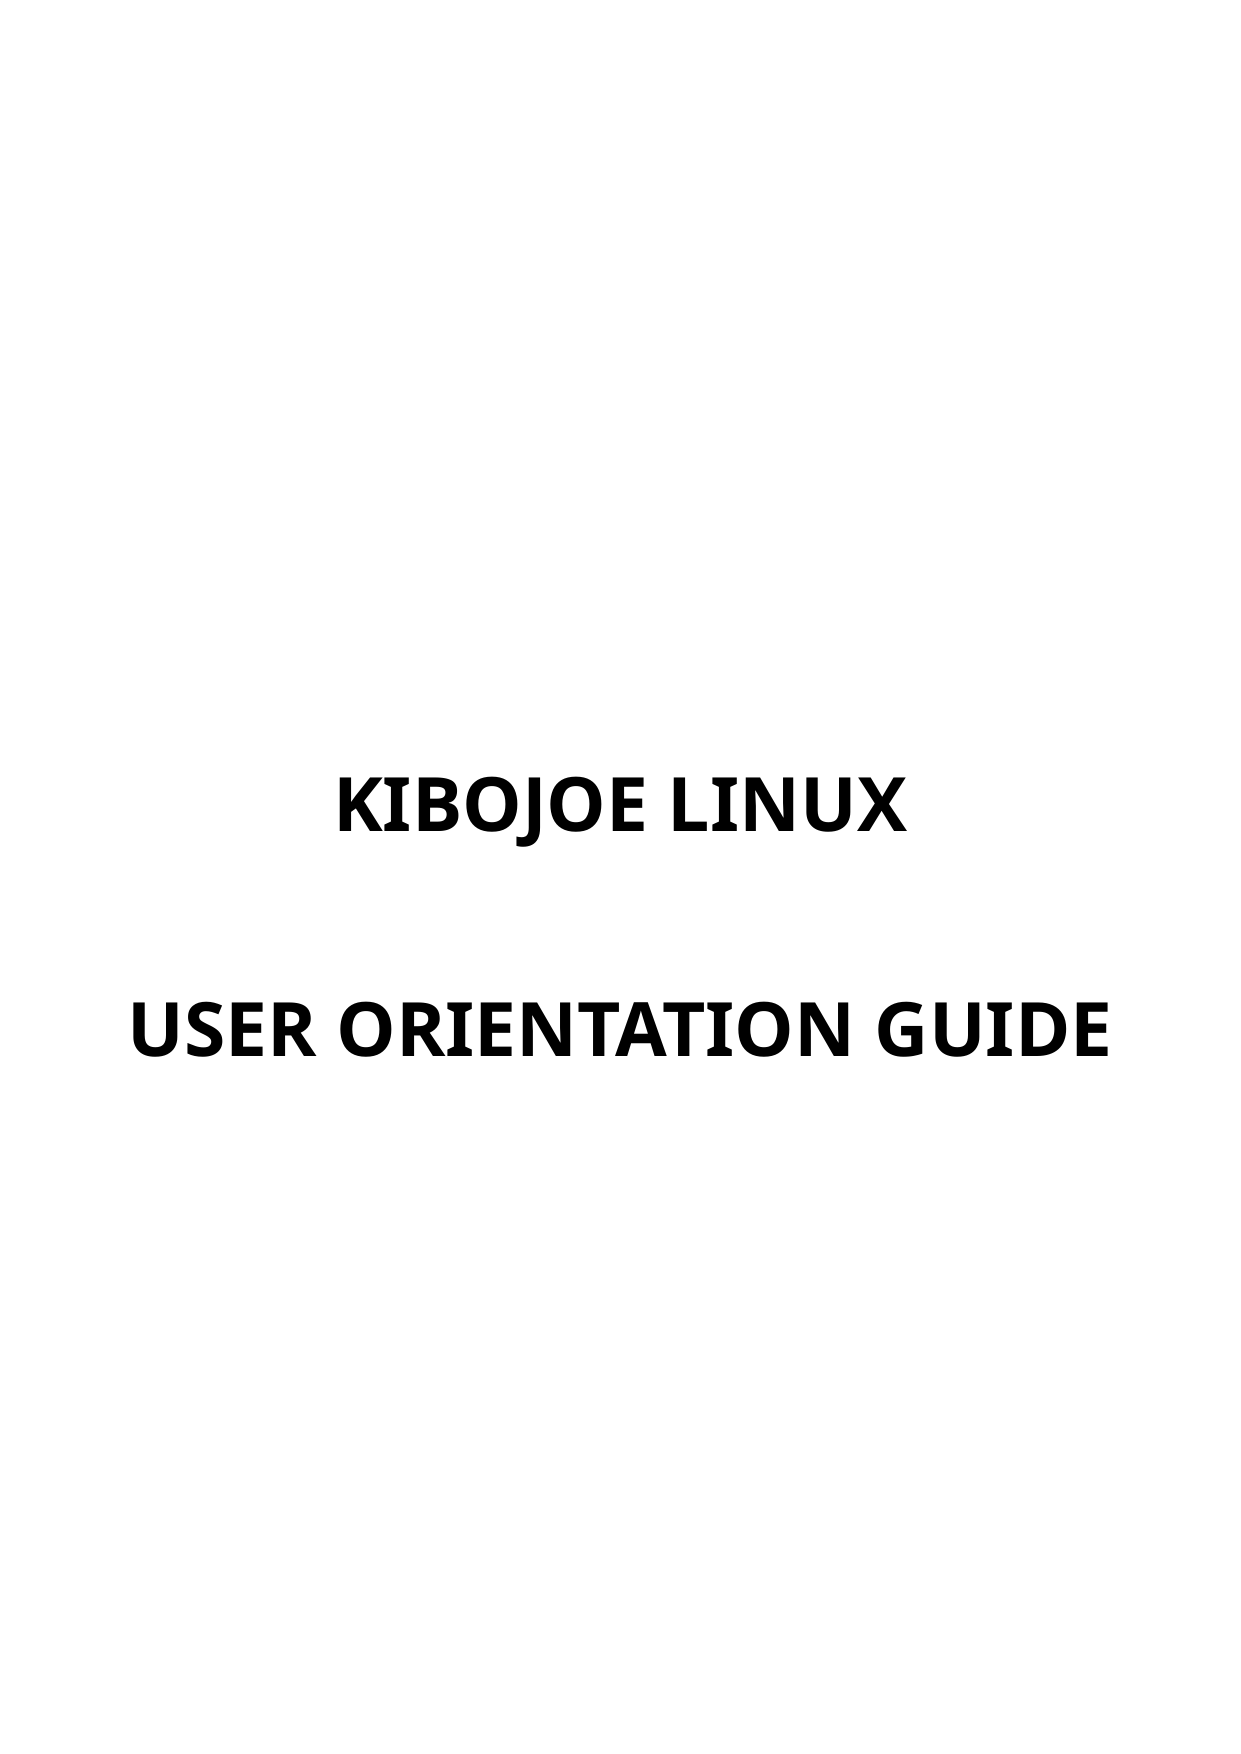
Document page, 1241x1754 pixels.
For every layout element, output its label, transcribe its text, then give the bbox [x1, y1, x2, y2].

subtitle KIBOJOE LINUX [118, 752, 1122, 854]
text USER ORIENTATION GUIDE [118, 976, 1122, 1079]
